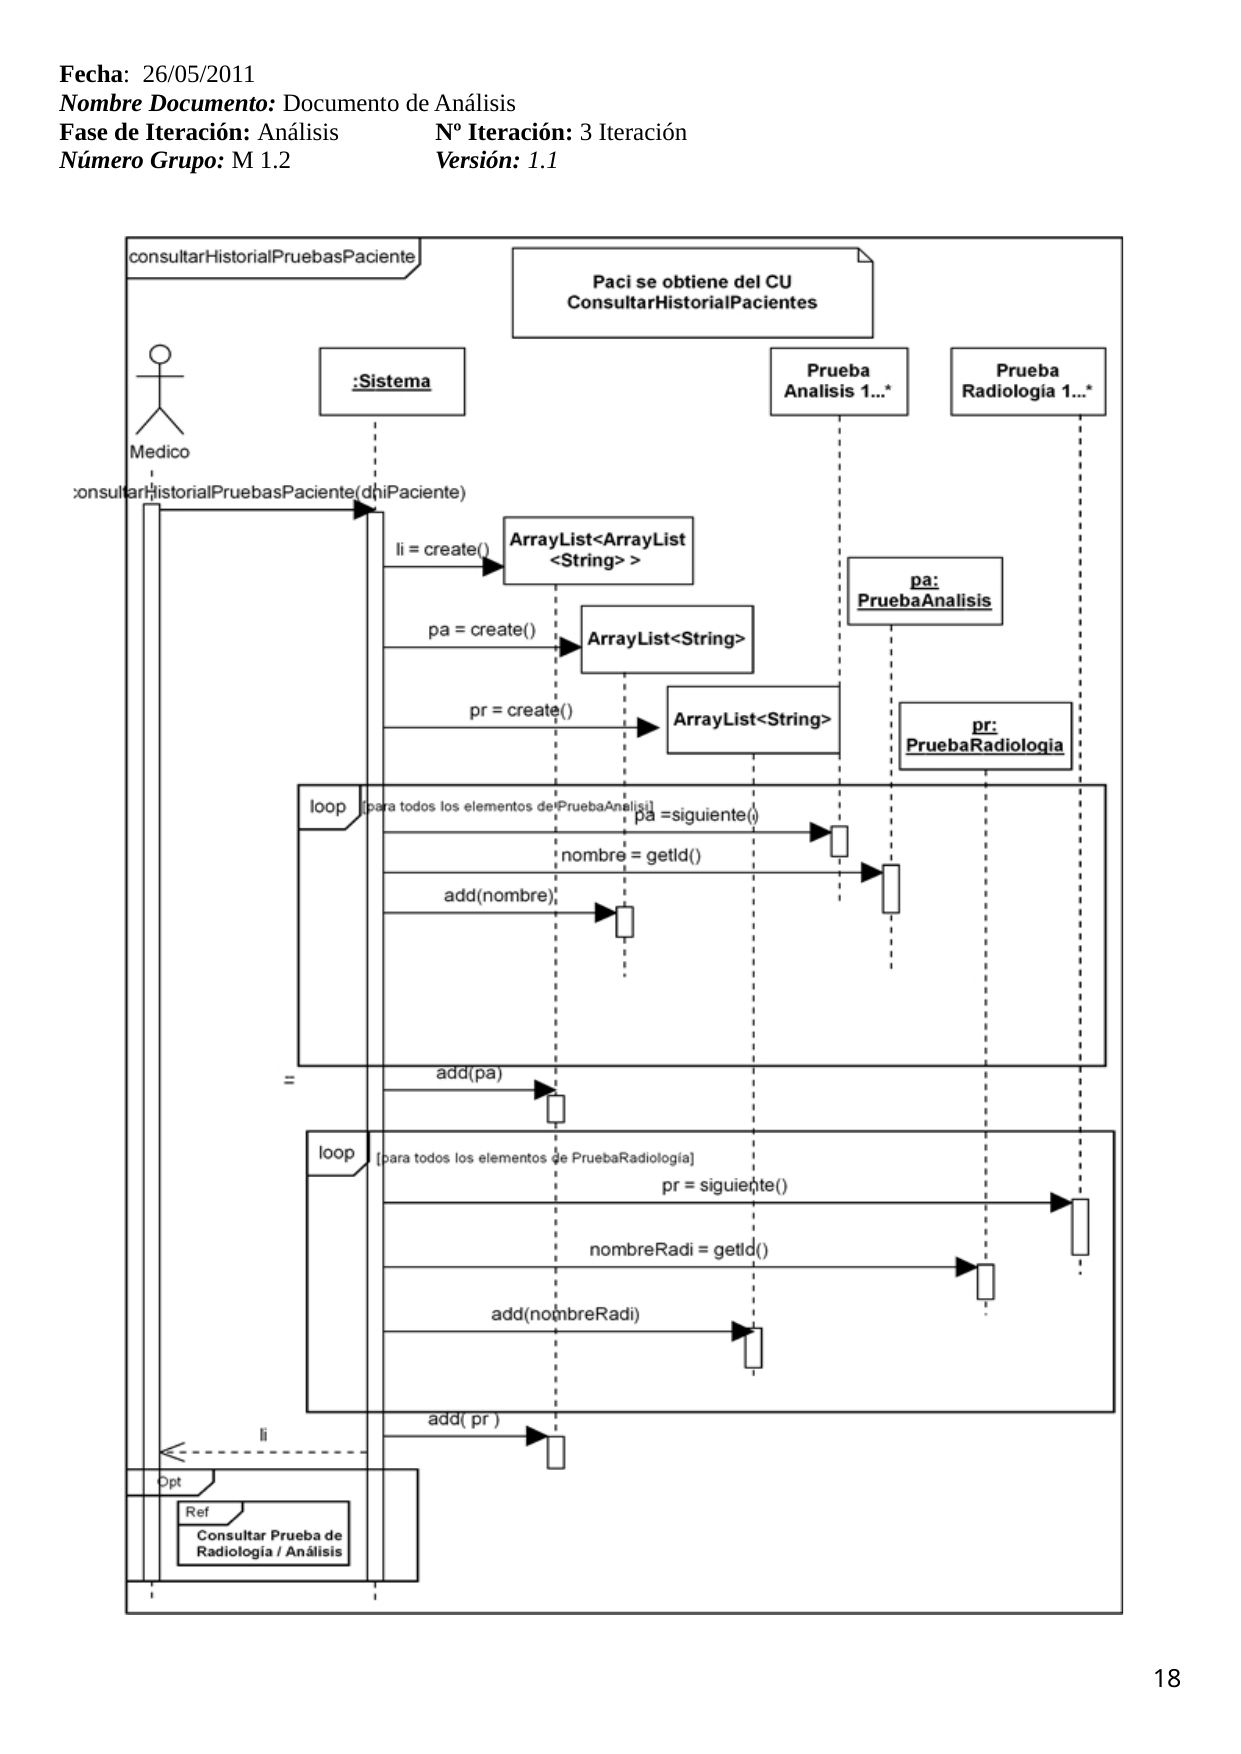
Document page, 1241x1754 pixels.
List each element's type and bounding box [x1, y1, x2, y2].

picture [73, 235, 1124, 1615]
